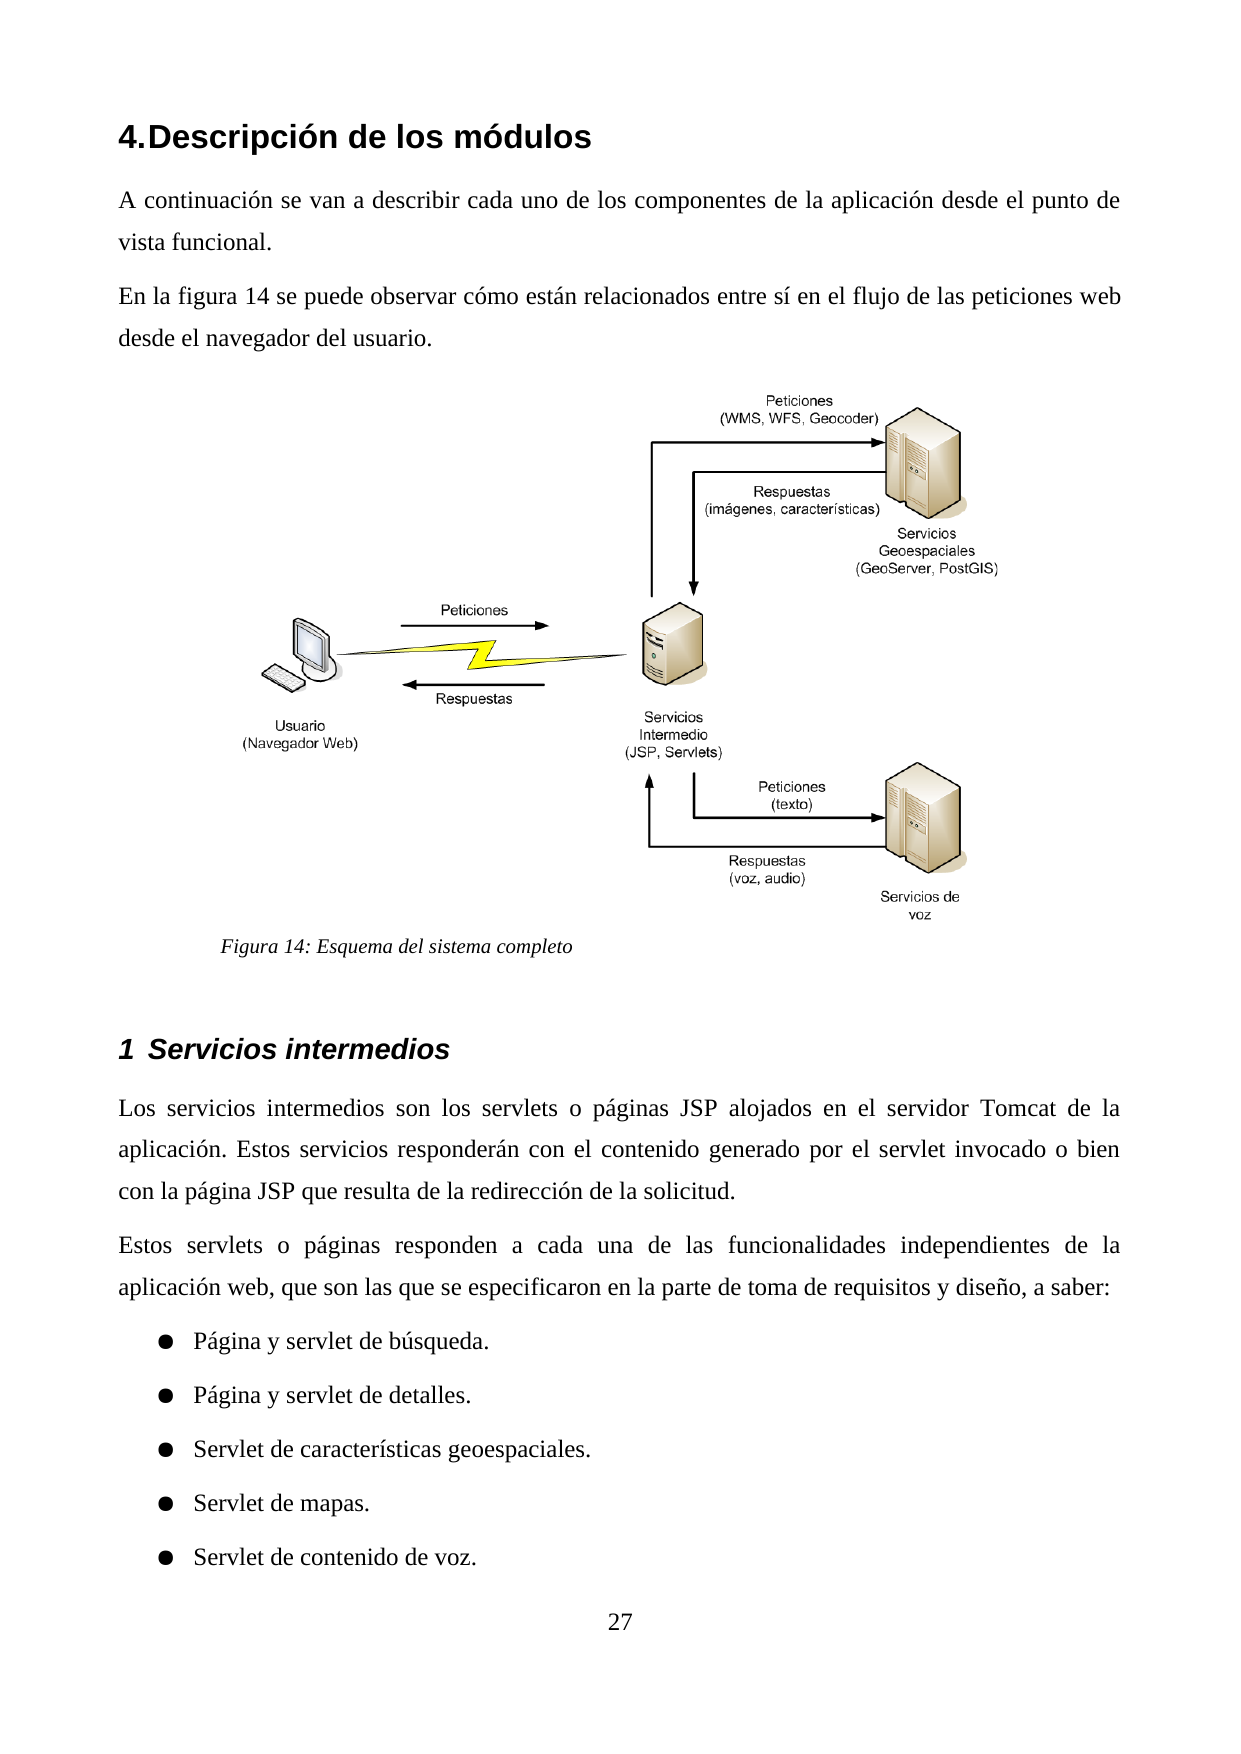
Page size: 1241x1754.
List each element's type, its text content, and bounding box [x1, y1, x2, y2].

subtitle Estos servlets o páginas responden a cada una de las funcionalidades independientes de la aplicación web, que son las que se especificaron en la parte de toma de requisitos y diseño, a saber: [118, 1231, 1122, 1301]
picture [242, 390, 998, 923]
subtitle Servlet de contenido de voz. [156, 1543, 1122, 1571]
subtitle Servicios intermedios [118, 1033, 1122, 1065]
subtitle Página y servlet de detalles. [156, 1381, 1122, 1409]
text Figura 14: Esquema del sistema completo [220, 390, 1020, 958]
subtitle Servlet de características geoespaciales. [156, 1435, 1122, 1463]
subtitle Descripción de los módulos [118, 118, 1122, 155]
subtitle Los servicios intermedios son los servlets o páginas JSP alojados en el servidor Tomcat de la aplicación. Estos servicios responderán con el contenido generado por el servlet invocado o bien con la página JSP que resulta de la redirección de la solicitud. [118, 1094, 1122, 1205]
subtitle En la figura 14 se puede observar cómo están relacionados entre sí en el flujo de las peticiones web desde el navegador del usuario. [118, 282, 1122, 351]
subtitle Servlet de mapas. [156, 1489, 1122, 1517]
subtitle Página y servlet de búsqueda. [156, 1327, 1122, 1354]
subtitle A continuación se van a describir cada uno de los componentes de la aplicación desde el punto de vista funcional. [118, 187, 1122, 256]
